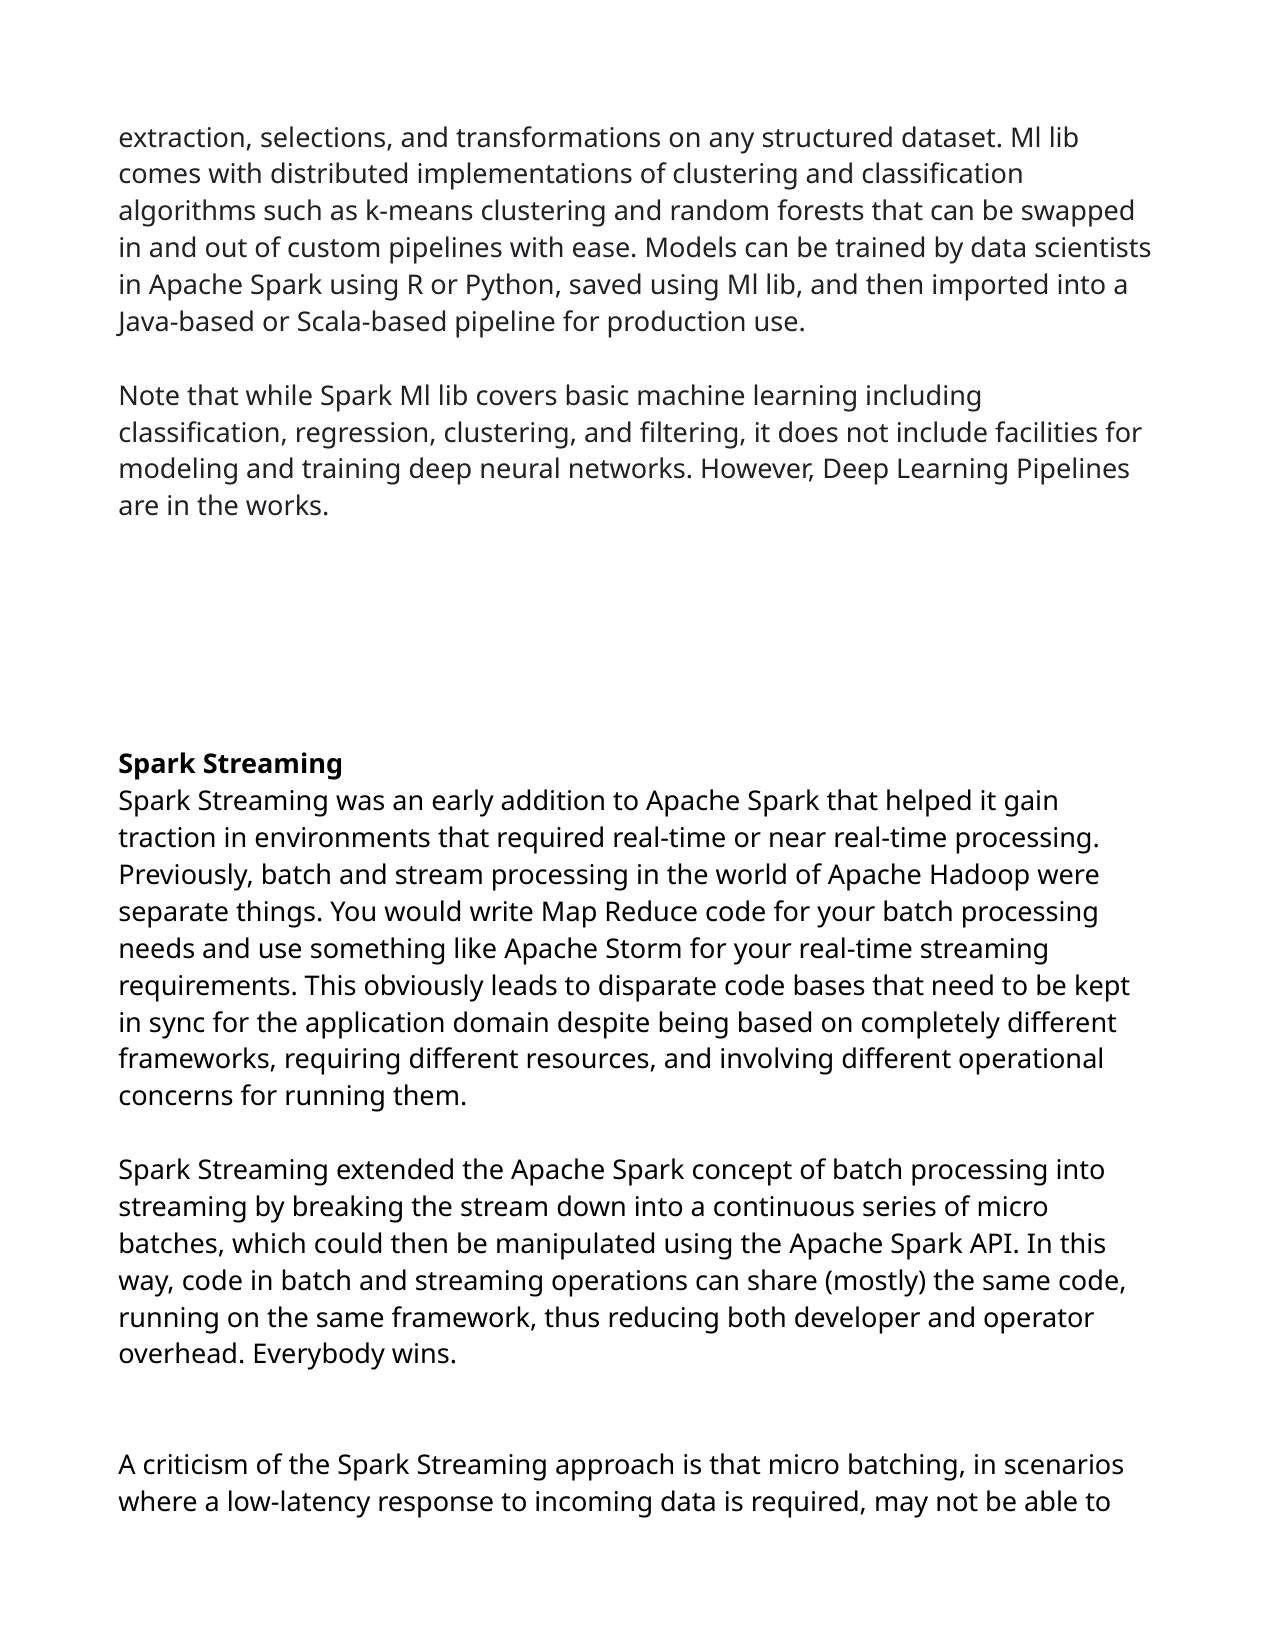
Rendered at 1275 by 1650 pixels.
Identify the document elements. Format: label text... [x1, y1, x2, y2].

text Spark Streaming extended the Apache Spark concept of batch processing into streaming by breaking the stream down into a continuous series of micro batches, which could then be manipulated using the Apache Spark API. In this way, code in batch and streaming operations can share (mostly) the same code, running on the same framework, thus reducing both developer and operator overhead. Everybody wins. [118, 1151, 1157, 1372]
text Spark Streaming was an early addition to Apache Spark that helped it gain traction in environments that required real-time or near real-time processing. Previously, batch and stream processing in the world of Apache Hadoop were separate things. You would write Map Reduce code for your batch processing needs and use something like Apache Storm for your real-time streaming requirements. This obviously leads to disparate code bases that need to be kept in sync for the application domain despite being based on completely different frameworks, requiring different resources, and involving different operational concerns for running them. [118, 782, 1157, 1114]
text A criticism of the Spark Streaming approach is that micro batching, in scenarios where a low-latency response to incoming data is required, may not be able to [118, 1446, 1157, 1519]
text Note that while Spark Ml lib covers basic machine learning including classification, regression, clustering, and filtering, it does not include facilities for modeling and training deep neural networks. However, Deep Learning Pipelines are in the works. [118, 376, 1157, 524]
text Spark Streaming [118, 745, 1157, 782]
text extraction, selections, and transformations on any structured dataset. Ml lib comes with distributed implementations of clustering and classification algorithms such as k-means clustering and random forests that can be swapped in and out of custom pipelines with ease. Models can be trained by data scientists in Apache Spark using R or Python, saved using Ml lib, and then imported into a Java-based or Scala-based pipeline for production use. [118, 118, 1157, 339]
